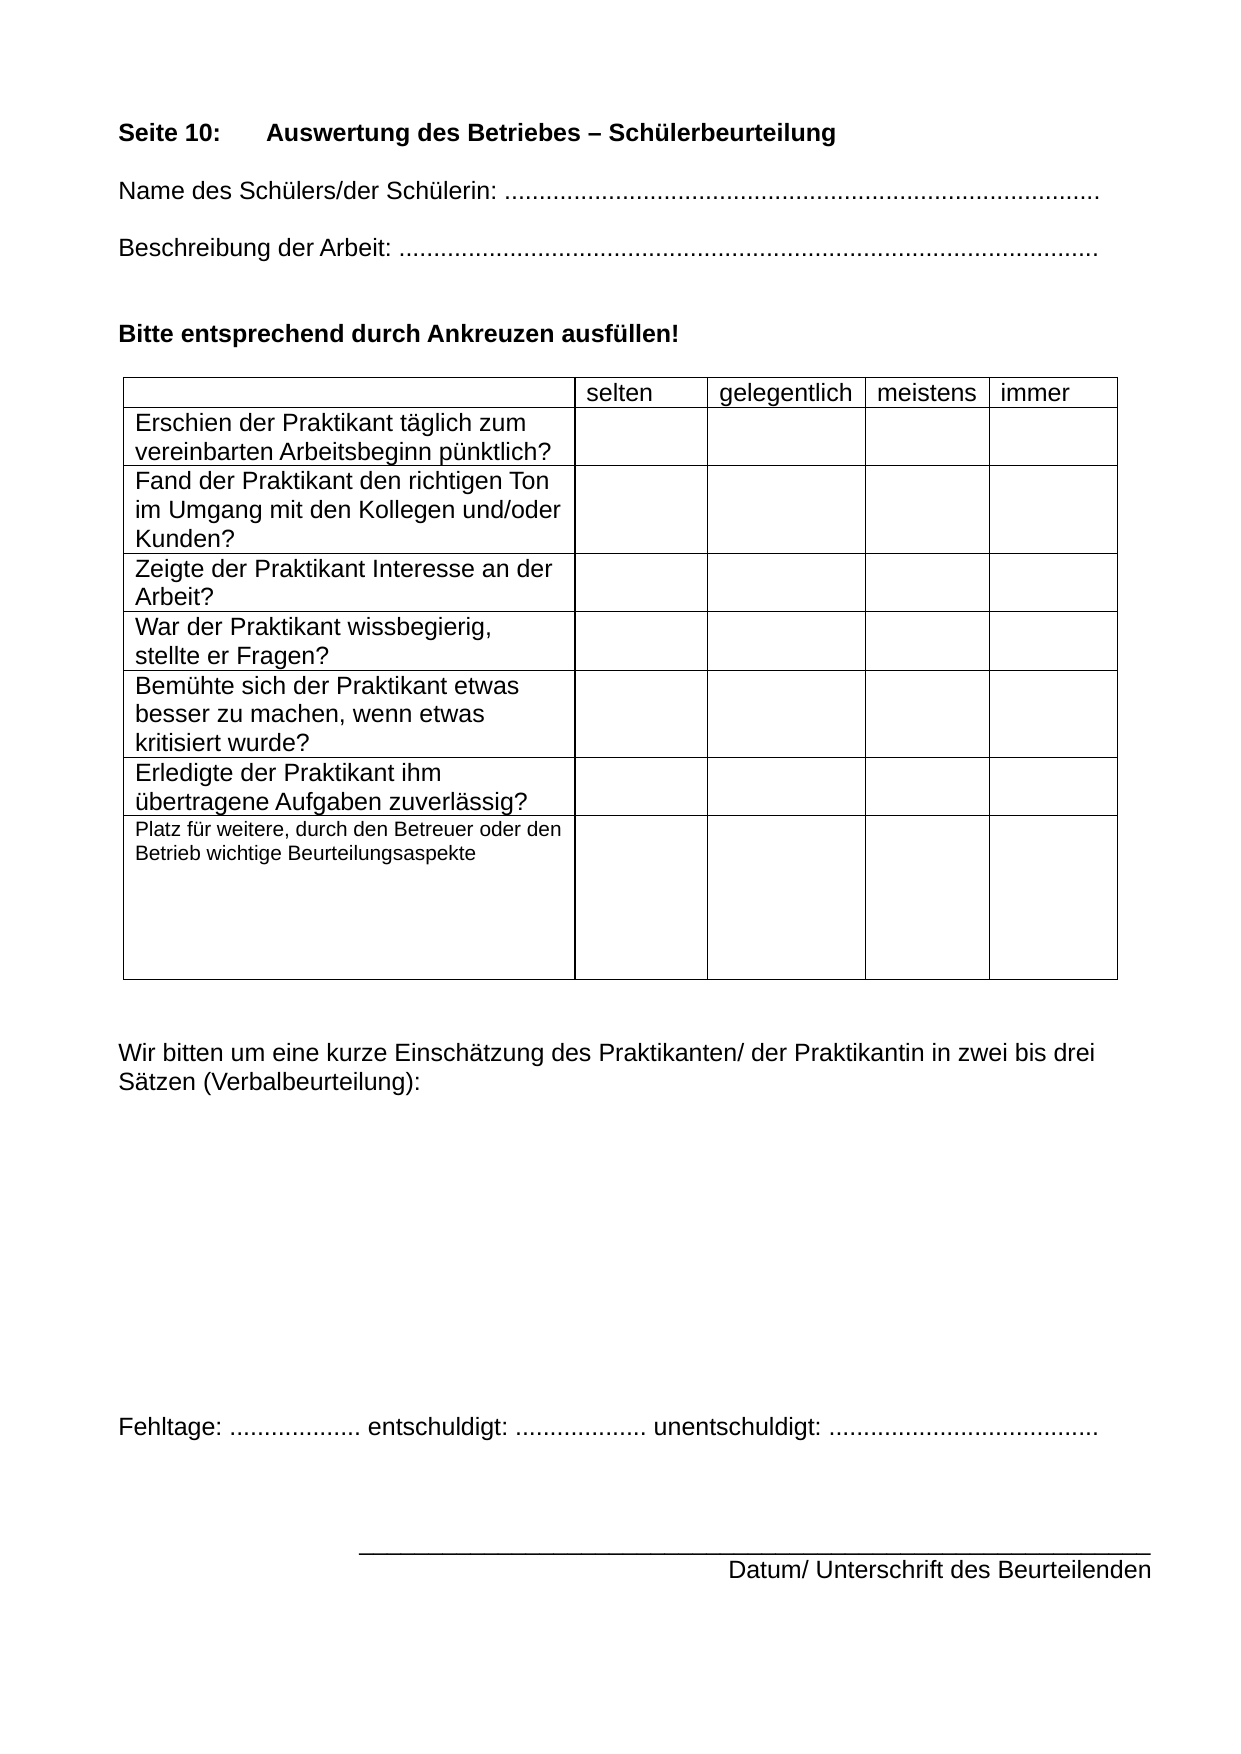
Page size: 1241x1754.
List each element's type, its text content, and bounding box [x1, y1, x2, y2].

text Fehltage: ................... entschuldigt: ................... unentschuldigt: ....................................... [118, 1412, 1152, 1440]
table_cell [708, 612, 865, 669]
table_cell Zeigte der Praktikant Interesse an der Arbeit? [124, 554, 574, 611]
table_cell [708, 554, 865, 611]
table_cell War der Praktikant wissbegierig, stellte er Fragen? [124, 612, 574, 669]
table_cell Fand der Praktikant den richtigen Ton im Umgang mit den Kollegen und/oder Kunden? [124, 466, 574, 552]
table_cell [990, 671, 1117, 757]
table_header meistens [866, 378, 989, 407]
text Datum/ Unterschrift des Beurteilenden [118, 1555, 1152, 1584]
table_cell [866, 671, 989, 757]
table_header immer [990, 378, 1117, 407]
table_cell Erschien der Praktikant täglich zum vereinbarten Arbeitsbeginn pünktlich? [124, 408, 574, 465]
table_cell [866, 466, 989, 552]
text Wir bitten um eine kurze Einschätzung des Praktikanten/ der Praktikantin in zwei bis drei Sätzen (Verbalbeurteilung): [118, 1038, 1152, 1095]
text Beschreibung der Arbeit: ..................................................................................................... [118, 233, 1152, 262]
table_cell [866, 408, 989, 465]
table_cell [866, 816, 989, 979]
table_cell [866, 758, 989, 815]
table_cell [708, 758, 865, 815]
table_cell [576, 408, 707, 465]
table_cell [576, 671, 707, 757]
text Name des Schülers/der Schülerin: ...................................................................................... [118, 176, 1152, 204]
table_cell [708, 408, 865, 465]
table_cell [576, 758, 707, 815]
table_cell Bemühte sich der Praktikant etwas besser zu machen, wenn etwas kritisiert wurde? [124, 671, 574, 757]
text _________________________________________________________ [118, 1527, 1152, 1555]
text Seite 10: Auswertung des Betriebes – Schülerbeurteilung [118, 118, 1152, 147]
text Bitte entsprechend durch Ankreuzen ausfüllen! [118, 319, 1152, 348]
table_header [124, 378, 574, 407]
table_cell [990, 758, 1117, 815]
table_cell [990, 408, 1117, 465]
table_cell [708, 466, 865, 552]
table_cell [866, 612, 989, 669]
table_cell Erledigte der Praktikant ihm übertragene Aufgaben zuverlässig? [124, 758, 574, 815]
table_cell [990, 612, 1117, 669]
table_cell [576, 612, 707, 669]
table_header gelegentlich [708, 378, 865, 407]
table_cell [708, 671, 865, 757]
table_cell [576, 816, 707, 979]
table_cell [990, 466, 1117, 552]
table_cell [990, 554, 1117, 611]
table_cell [576, 466, 707, 552]
table_cell [990, 816, 1117, 979]
table_cell Platz für weitere, durch den Betreuer oder den Betrieb wichtige Beurteilungsaspekte [124, 816, 574, 979]
table_cell [866, 554, 989, 611]
table_header selten [576, 378, 707, 407]
table_cell [576, 554, 707, 611]
table_cell [708, 816, 865, 979]
